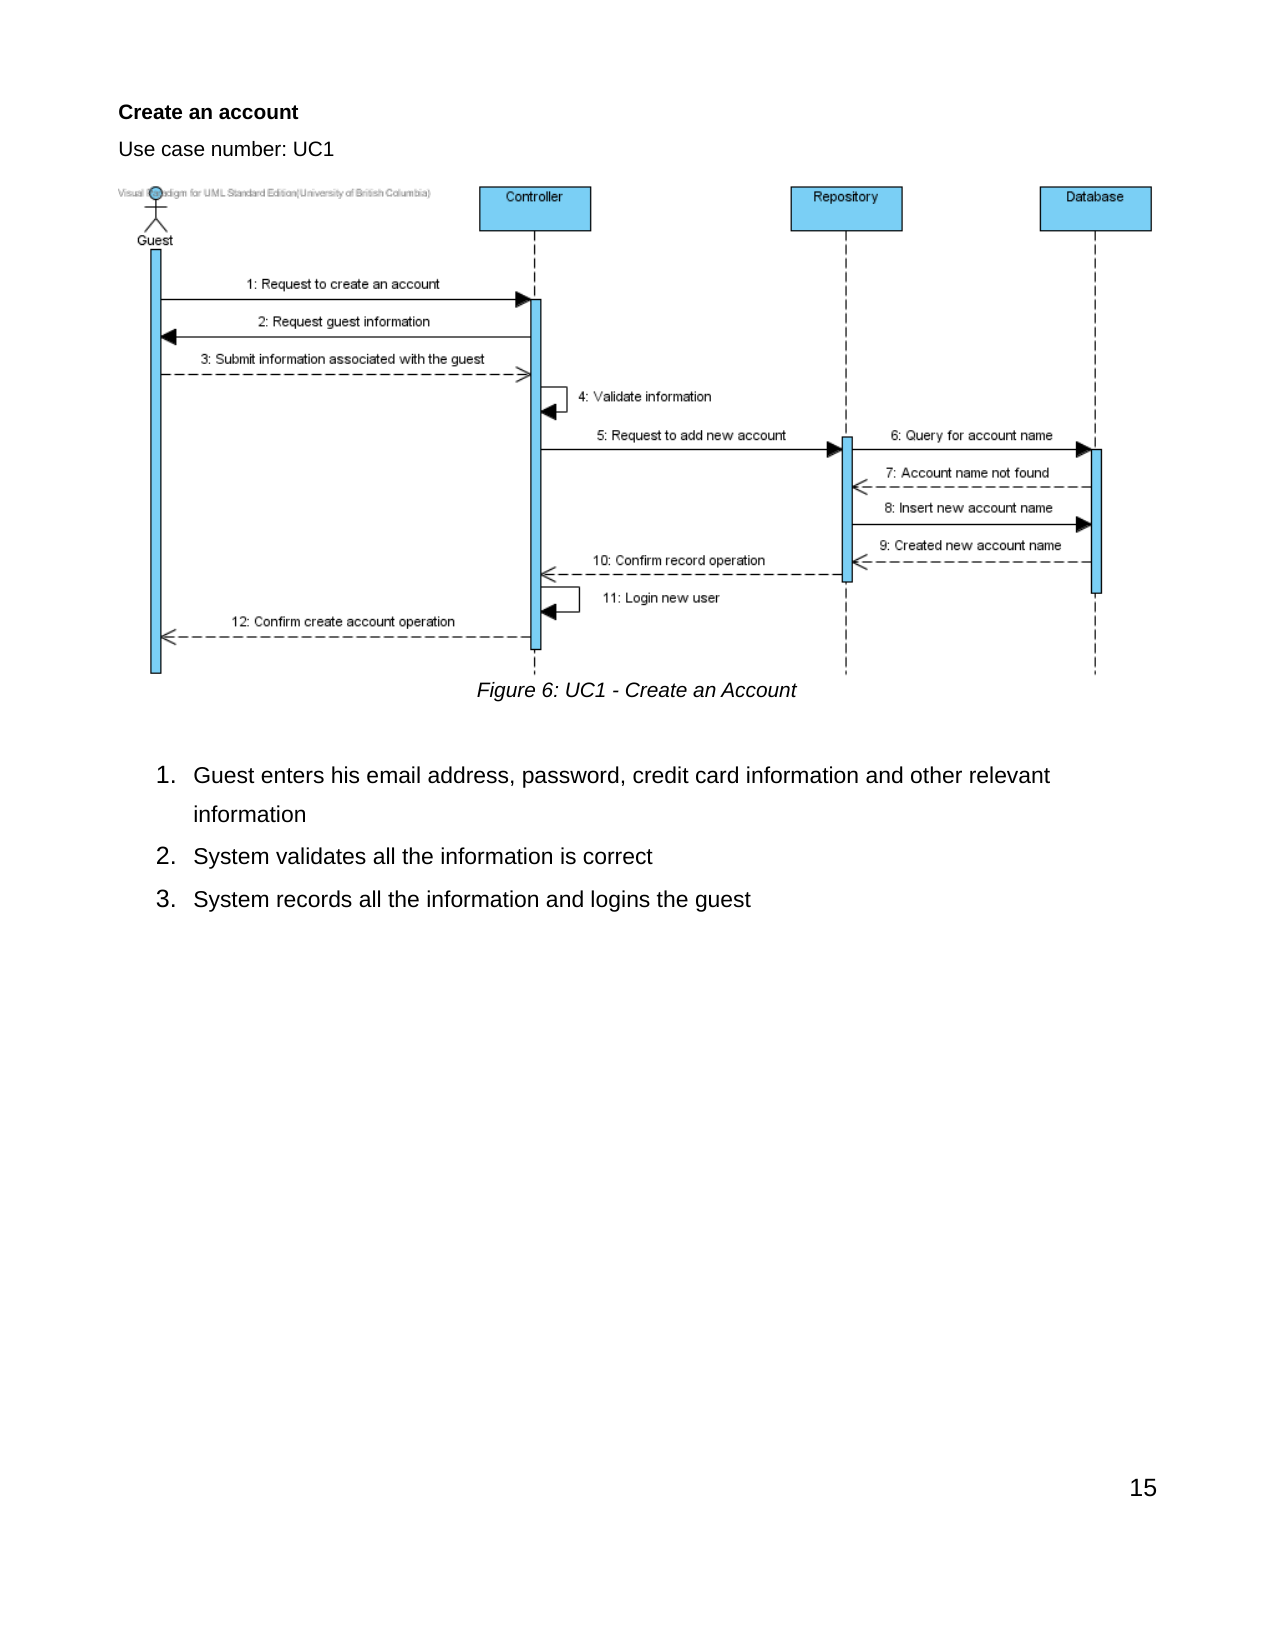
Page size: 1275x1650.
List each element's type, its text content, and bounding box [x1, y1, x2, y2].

list Guest enters his email address, password, credit card information and other relevant information [156, 759, 1157, 828]
picture [118, 185, 1157, 679]
subtitle Create an account [118, 100, 1157, 124]
list System validates all the information is correct [156, 841, 1157, 870]
text Use case number: UC1 [118, 136, 1157, 160]
list System records all the information and logins the guest [156, 884, 1157, 913]
text Figure 6: UC1 - Create an Account [118, 679, 1157, 702]
